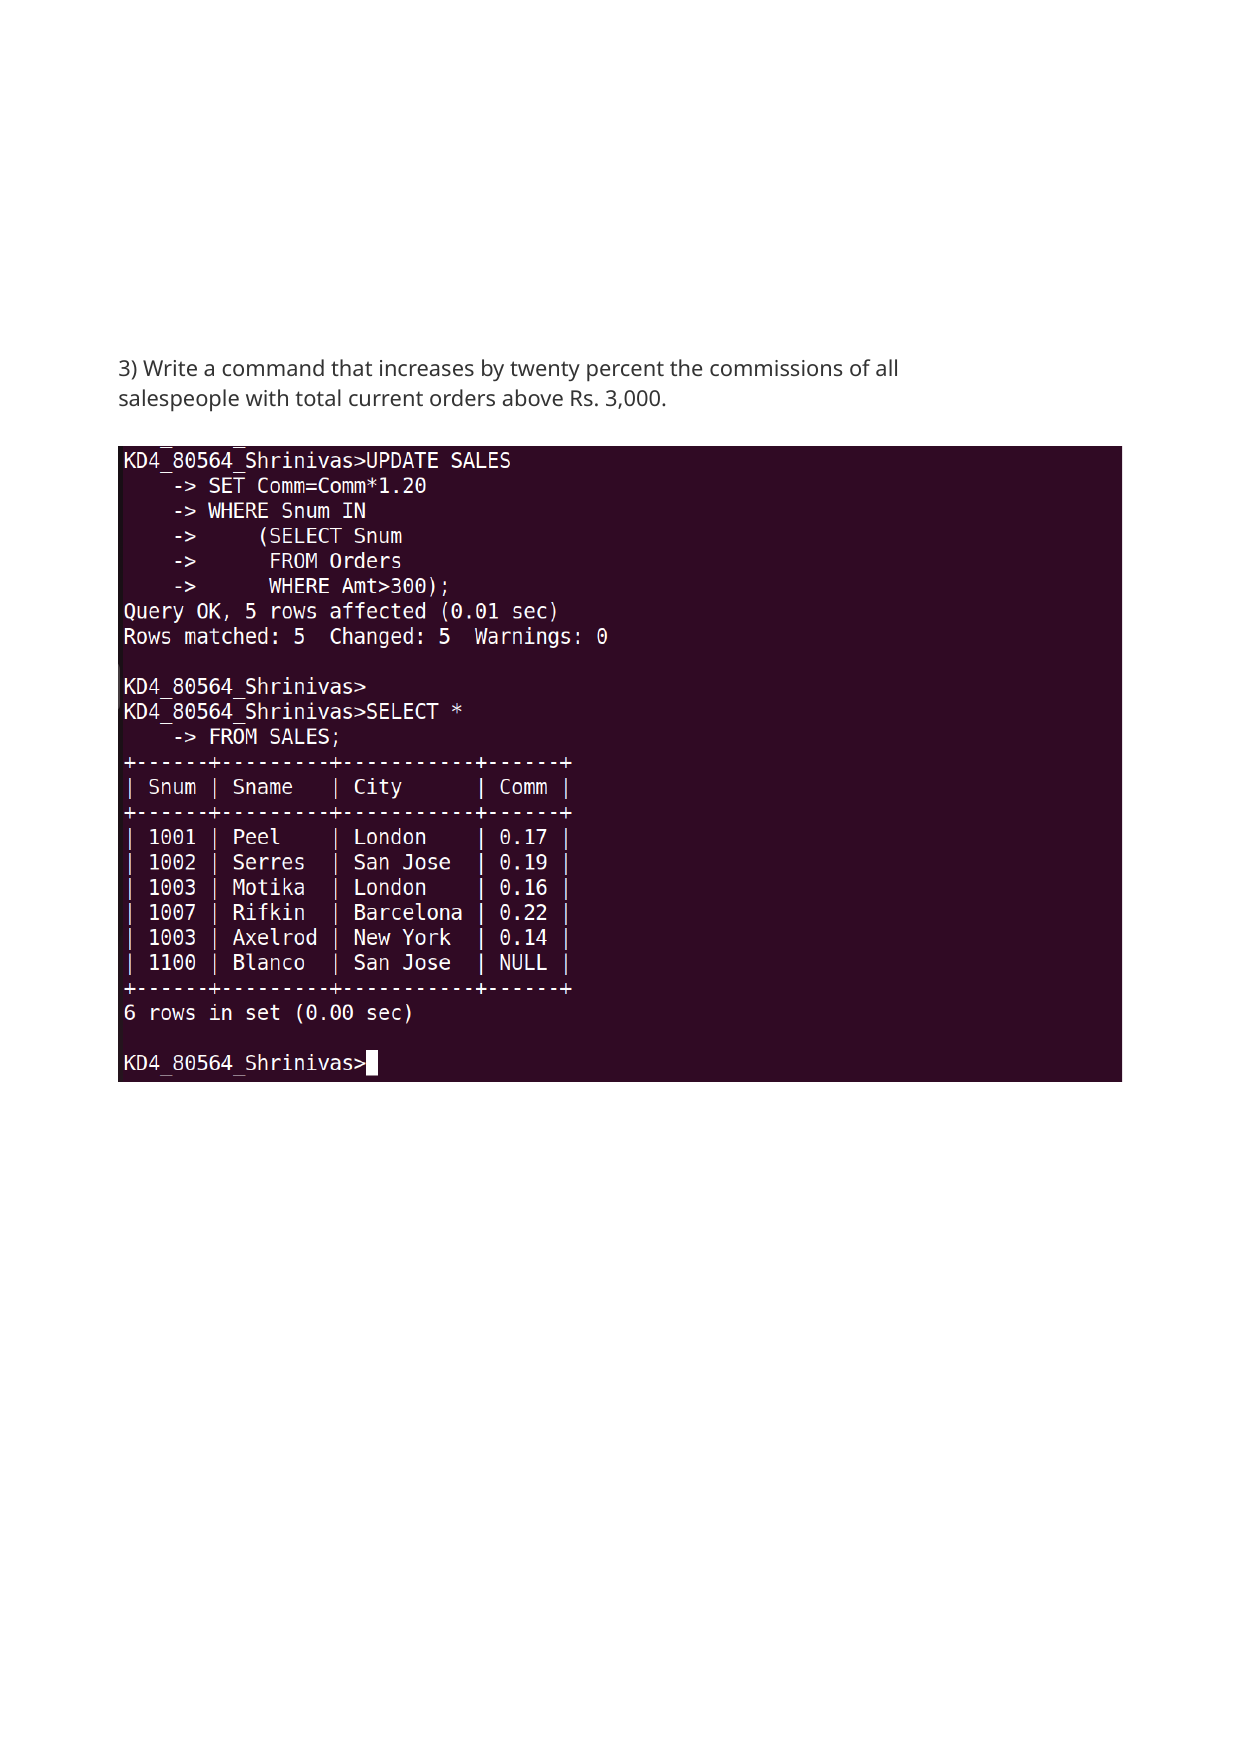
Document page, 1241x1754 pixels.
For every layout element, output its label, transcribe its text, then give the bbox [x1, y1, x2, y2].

text 3) Write a command that increases by twenty percent the commissions of all salespeople with total current orders above Rs. 3,000. [118, 353, 1122, 412]
picture [118, 446, 1123, 1082]
